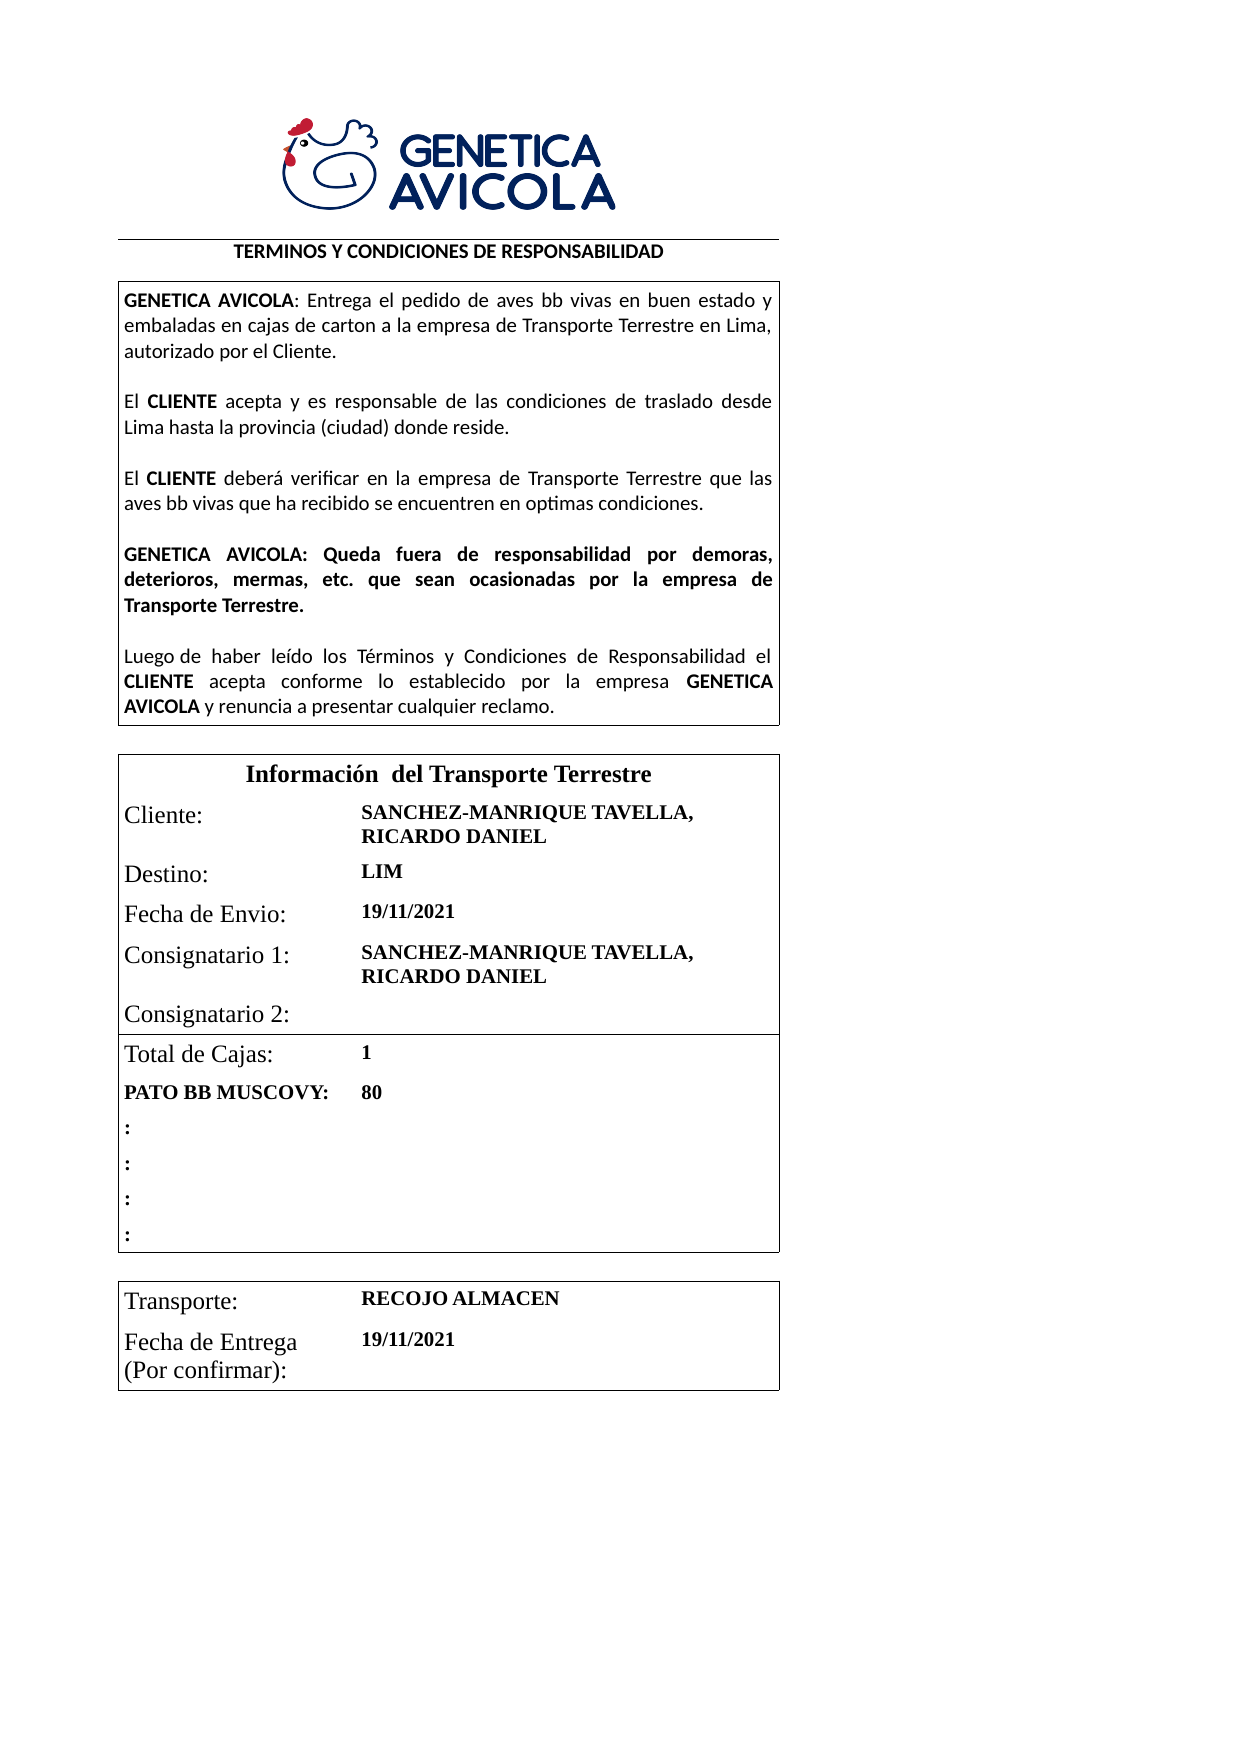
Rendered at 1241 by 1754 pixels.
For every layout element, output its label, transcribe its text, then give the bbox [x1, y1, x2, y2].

table_cell [356, 1253, 779, 1281]
table_header TERMINOS Y CONDICIONES DE RESPONSABILIDAD [118, 240, 779, 281]
table_cell SANCHEZ-MANRIQUE TAVELLA, RICARDO DANIEL [356, 934, 779, 993]
table_header Información del Transporte Terrestre [119, 755, 779, 794]
table_cell Consignatario 1: [119, 934, 356, 993]
table_cell : [119, 1110, 356, 1145]
table_cell 19/11/2021 [356, 1321, 779, 1390]
table_cell Destino: [119, 854, 356, 894]
table_cell Transporte: [119, 1282, 356, 1321]
table_cell Fecha de Envio: [119, 894, 356, 934]
table_cell : [119, 1216, 356, 1252]
table_cell [356, 1181, 779, 1216]
table_cell : [119, 1181, 356, 1216]
table_cell SANCHEZ-MANRIQUE TAVELLA, RICARDO DANIEL [356, 794, 779, 853]
table_cell LIM [356, 854, 779, 894]
table_cell : [119, 1145, 356, 1181]
picture [282, 118, 616, 210]
table_cell 80 [356, 1074, 779, 1109]
table_cell [356, 1145, 779, 1181]
table_cell [356, 1216, 779, 1252]
table_cell RECOJO ALMACEN [356, 1282, 779, 1321]
table_cell [118, 1253, 356, 1281]
table_cell [356, 1110, 779, 1145]
table_cell Cliente: [119, 794, 356, 853]
table_cell Total de Cajas: [119, 1035, 356, 1074]
table_cell 1 [356, 1035, 779, 1074]
table_cell GENETICA AVICOLA: Entrega el pedido de aves bb vivas en buen estado y embaladas en cajas de carton a la empresa de Transporte Terrestre en Lima, autorizado por el Cliente. El CLIENTE acepta y es responsable de las condiciones de traslado desde Lima hasta la provincia (ciudad) donde reside. El CLIENTE deberá verificar en la empresa de Transporte Terrestre que las aves bb vivas que ha recibido se encuentren en optimas condiciones. GENETICA AVICOLA: Queda fuera de responsabilidad por demoras, deterioros, mermas, etc. que sean ocasionadas por la empresa de Transporte Terrestre. Luego de haber leído los Términos y Condiciones de Responsabilidad el CLIENTE acepta conforme lo establecido por la empresa GENETICA AVICOLA y renuncia a presentar cualquier reclamo. [119, 282, 779, 725]
table_cell Consignatario 2: [119, 994, 356, 1034]
table_cell [356, 994, 779, 1034]
table_cell PATO BB MUSCOVY: [119, 1074, 356, 1109]
table_cell 19/11/2021 [356, 894, 779, 934]
table_cell Fecha de Entrega (Por confirmar): [119, 1321, 356, 1390]
